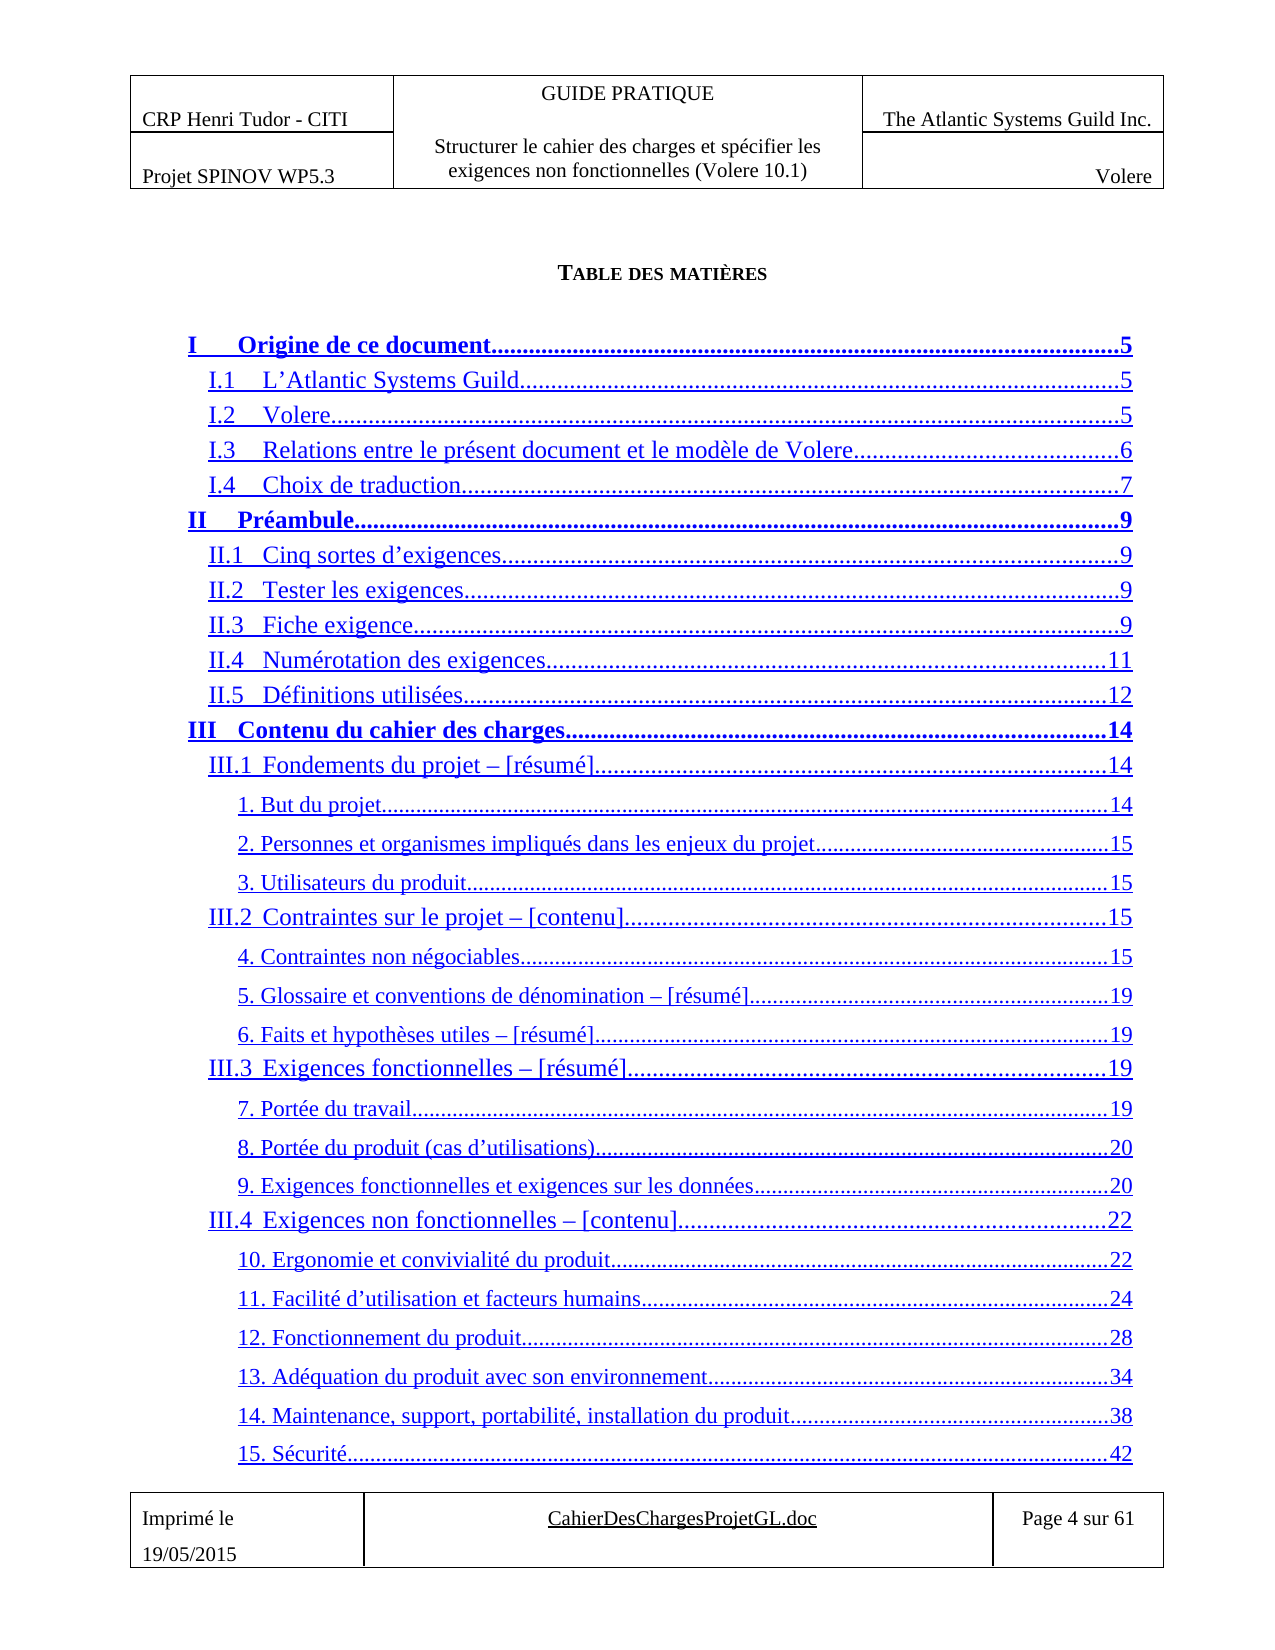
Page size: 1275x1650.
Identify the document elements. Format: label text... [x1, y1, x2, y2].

text 5. Glossaire et conventions de dénomination – [résumé] 19 [237, 982, 1137, 1008]
text 8. Portée du produit (cas d’utilisations) 20 [237, 1133, 1137, 1160]
text 15. Sécurité 42 [237, 1441, 1137, 1467]
text 1. But du projet 14 [237, 792, 1137, 818]
text II.3 Fiche exigence 9 [208, 610, 1137, 639]
text I Origine de ce document 5 [187, 330, 1137, 359]
text I.1 L’Atlantic Systems Guild 5 [208, 365, 1137, 394]
text 13. Adéquation du produit avec son environnement 34 [237, 1363, 1137, 1389]
text 2. Personnes et organismes impliqués dans les enjeux du projet 15 [237, 830, 1137, 857]
text I.2 Volere 5 [208, 400, 1137, 429]
text 9. Exigences fonctionnelles et exigences sur les données 20 [237, 1172, 1137, 1199]
text II.4 Numérotation des exigences 11 [208, 645, 1137, 674]
text 7. Portée du travail 19 [237, 1095, 1137, 1121]
text 11. Facilité d’utilisation et facteurs humains 24 [237, 1285, 1137, 1311]
text II.5 Définitions utilisées 12 [208, 680, 1137, 709]
text 6. Faits et hypothèses utiles – [résumé] 19 [237, 1021, 1137, 1047]
text II.1 Cinq sortes d’exigences 9 [208, 540, 1137, 569]
text 12. Fonctionnement du produit 28 [237, 1324, 1137, 1350]
text 14. Maintenance, support, portabilité, installation du produit 38 [237, 1402, 1137, 1428]
text III.4 Exigences non fonctionnelles – [contenu] 22 [208, 1205, 1137, 1234]
text 4. Contraintes non négociables 15 [237, 943, 1137, 969]
text III Contenu du cahier des charges 14 [187, 715, 1137, 744]
text 10. Ergonomie et convivialité du produit 22 [237, 1246, 1137, 1273]
text II.2 Tester les exigences 9 [208, 575, 1137, 604]
text III.2 Contraintes sur le projet – [contenu] 15 [208, 902, 1137, 931]
text III.1 Fondements du projet – [résumé] 14 [208, 750, 1137, 779]
text II Préambule 9 [187, 505, 1137, 534]
text 3. Utilisateurs du produit 15 [237, 869, 1137, 896]
text Table des matières [187, 259, 1137, 285]
text III.3 Exigences fonctionnelles – [résumé] 19 [208, 1053, 1137, 1082]
text I.3 Relations entre le présent document et le modèle de Volere 6 [208, 435, 1137, 464]
text I.4 Choix de traduction 7 [208, 470, 1137, 499]
